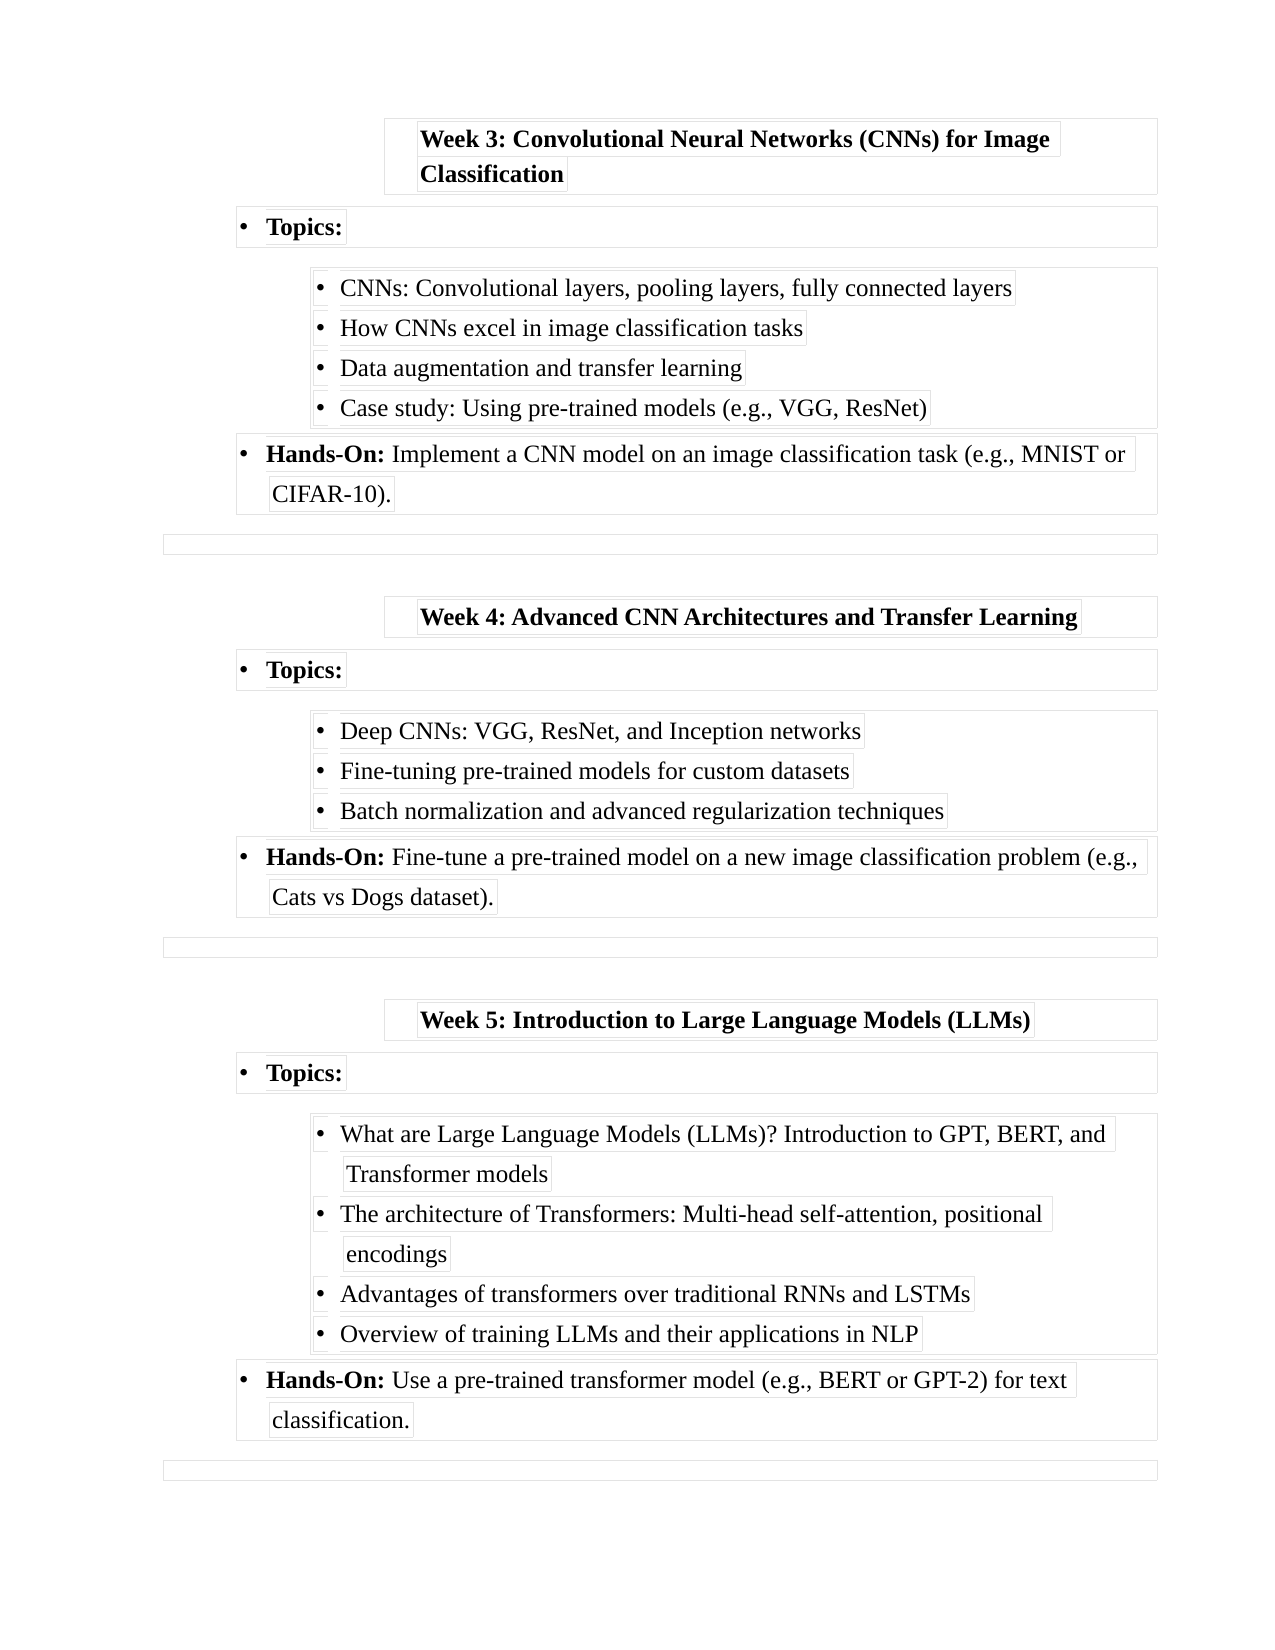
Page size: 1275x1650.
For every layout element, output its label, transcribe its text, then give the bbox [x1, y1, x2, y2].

list Hands-On: Implement a CNN model on an image classification task (e.g., MNIST or CIFAR-10). [237, 434, 1157, 514]
list CNNs: Convolutional layers, pooling layers, fully connected layers [311, 268, 1157, 305]
list How CNNs excel in image classification tasks [311, 307, 1157, 345]
list Hands-On: Use a pre-trained transformer model (e.g., BERT or GPT-2) for text classification. [237, 1360, 1157, 1440]
list Fine-tuning pre-trained models for custom datasets [311, 750, 1157, 788]
list Hands-On: Fine-tune a pre-trained model on a new image classification problem (e.g., Cats vs Dogs dataset). [237, 837, 1157, 917]
list Data augmentation and transfer learning [311, 347, 1157, 385]
subtitle Week 3: Convolutional Neural Networks (CNNs) for Image Classification [385, 119, 1157, 194]
list Overview of training LLMs and their applications in NLP [311, 1313, 1157, 1354]
list Case study: Using pre-trained models (e.g., VGG, ResNet) [311, 387, 1157, 428]
list Topics: [237, 650, 1157, 690]
list Deep CNNs: VGG, ResNet, and Inception networks [311, 711, 1157, 748]
list What are Large Language Models (LLMs)? Introduction to GPT, BERT, and Transformer models [311, 1114, 1157, 1191]
subtitle Week 5: Introduction to Large Language Models (LLMs) [385, 1000, 1157, 1040]
list Topics: [237, 207, 1157, 247]
list The architecture of Transformers: Multi-head self-attention, positional encodings [311, 1193, 1157, 1271]
list Advantages of transformers over traditional RNNs and LSTMs [311, 1273, 1157, 1311]
list Batch normalization and advanced regularization techniques [311, 790, 1157, 831]
list Topics: [237, 1053, 1157, 1093]
subtitle Week 4: Advanced CNN Architectures and Transfer Learning [385, 597, 1157, 637]
